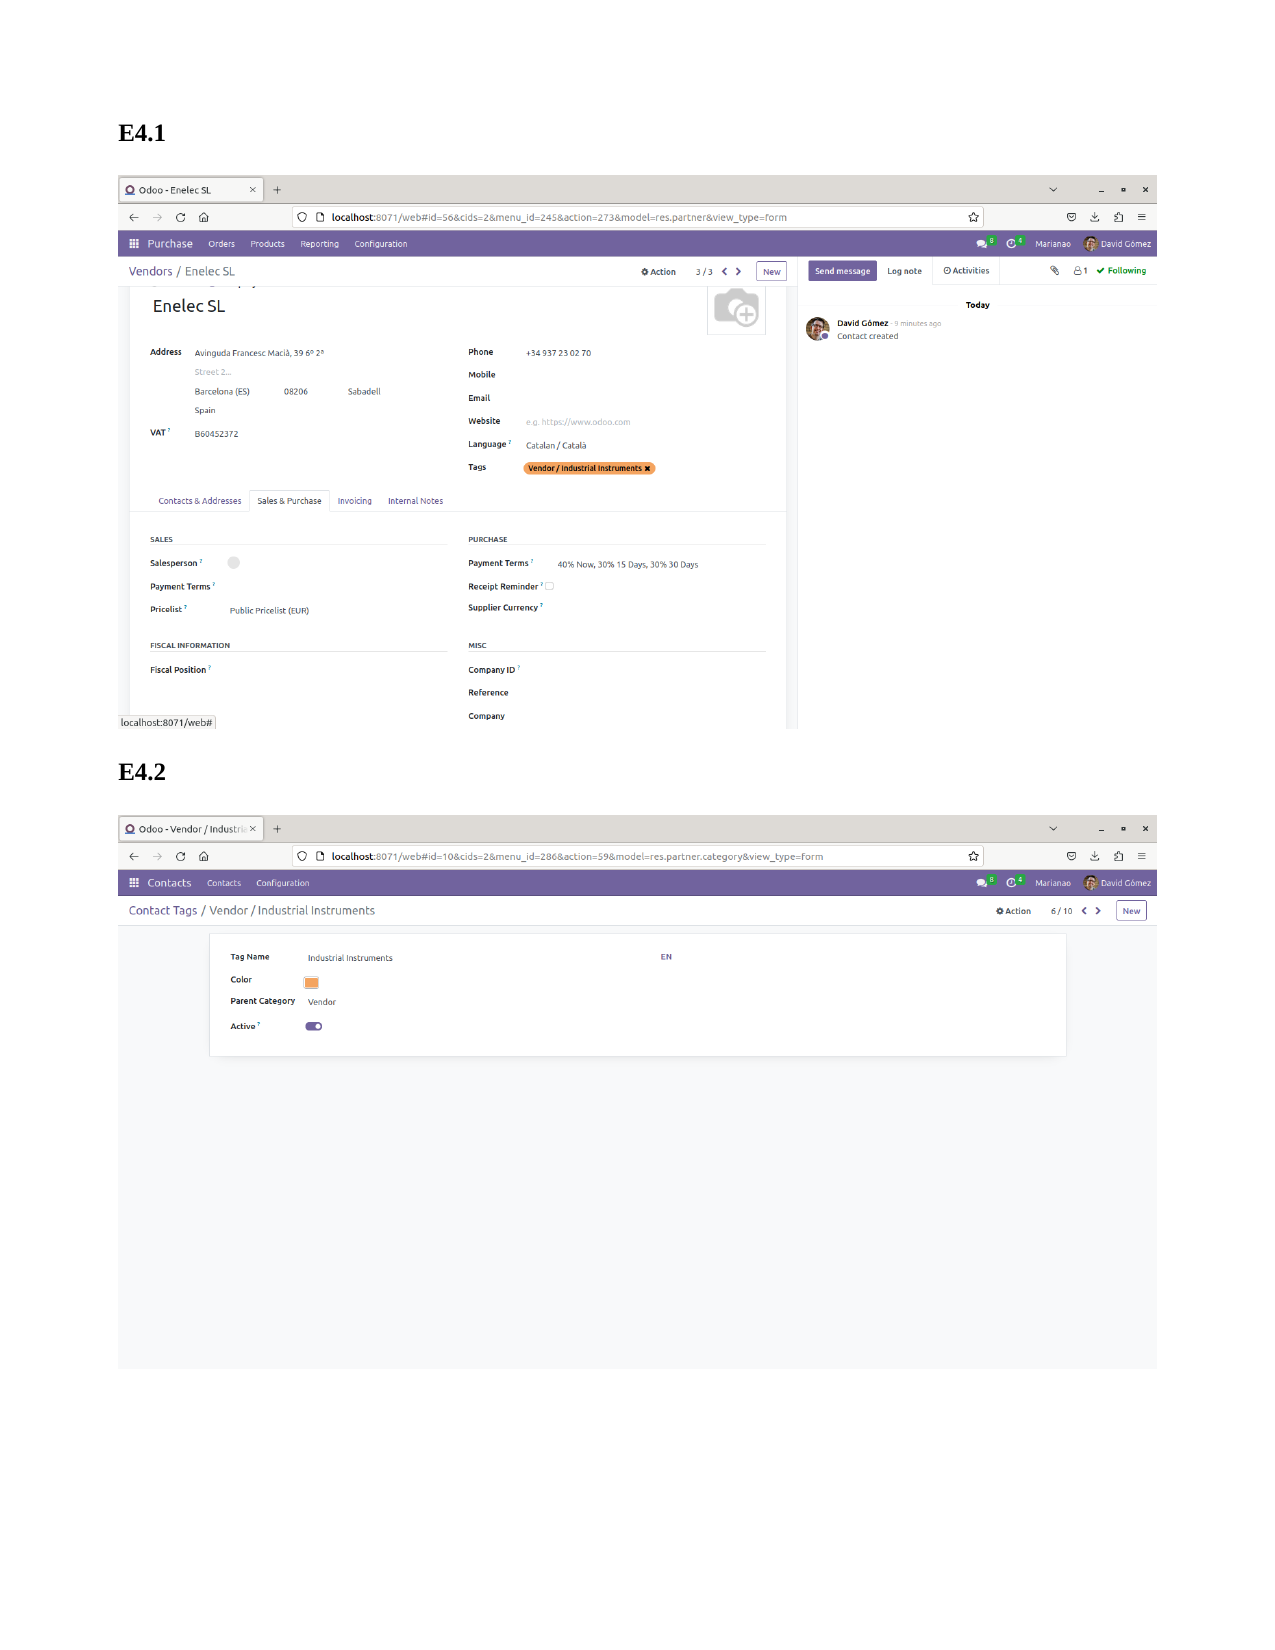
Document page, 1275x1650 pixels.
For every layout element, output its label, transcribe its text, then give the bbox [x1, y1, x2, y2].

picture [118, 815, 1157, 1369]
text E4.2 [118, 757, 1157, 786]
text E4.1 [118, 118, 1157, 147]
picture [118, 175, 1157, 729]
